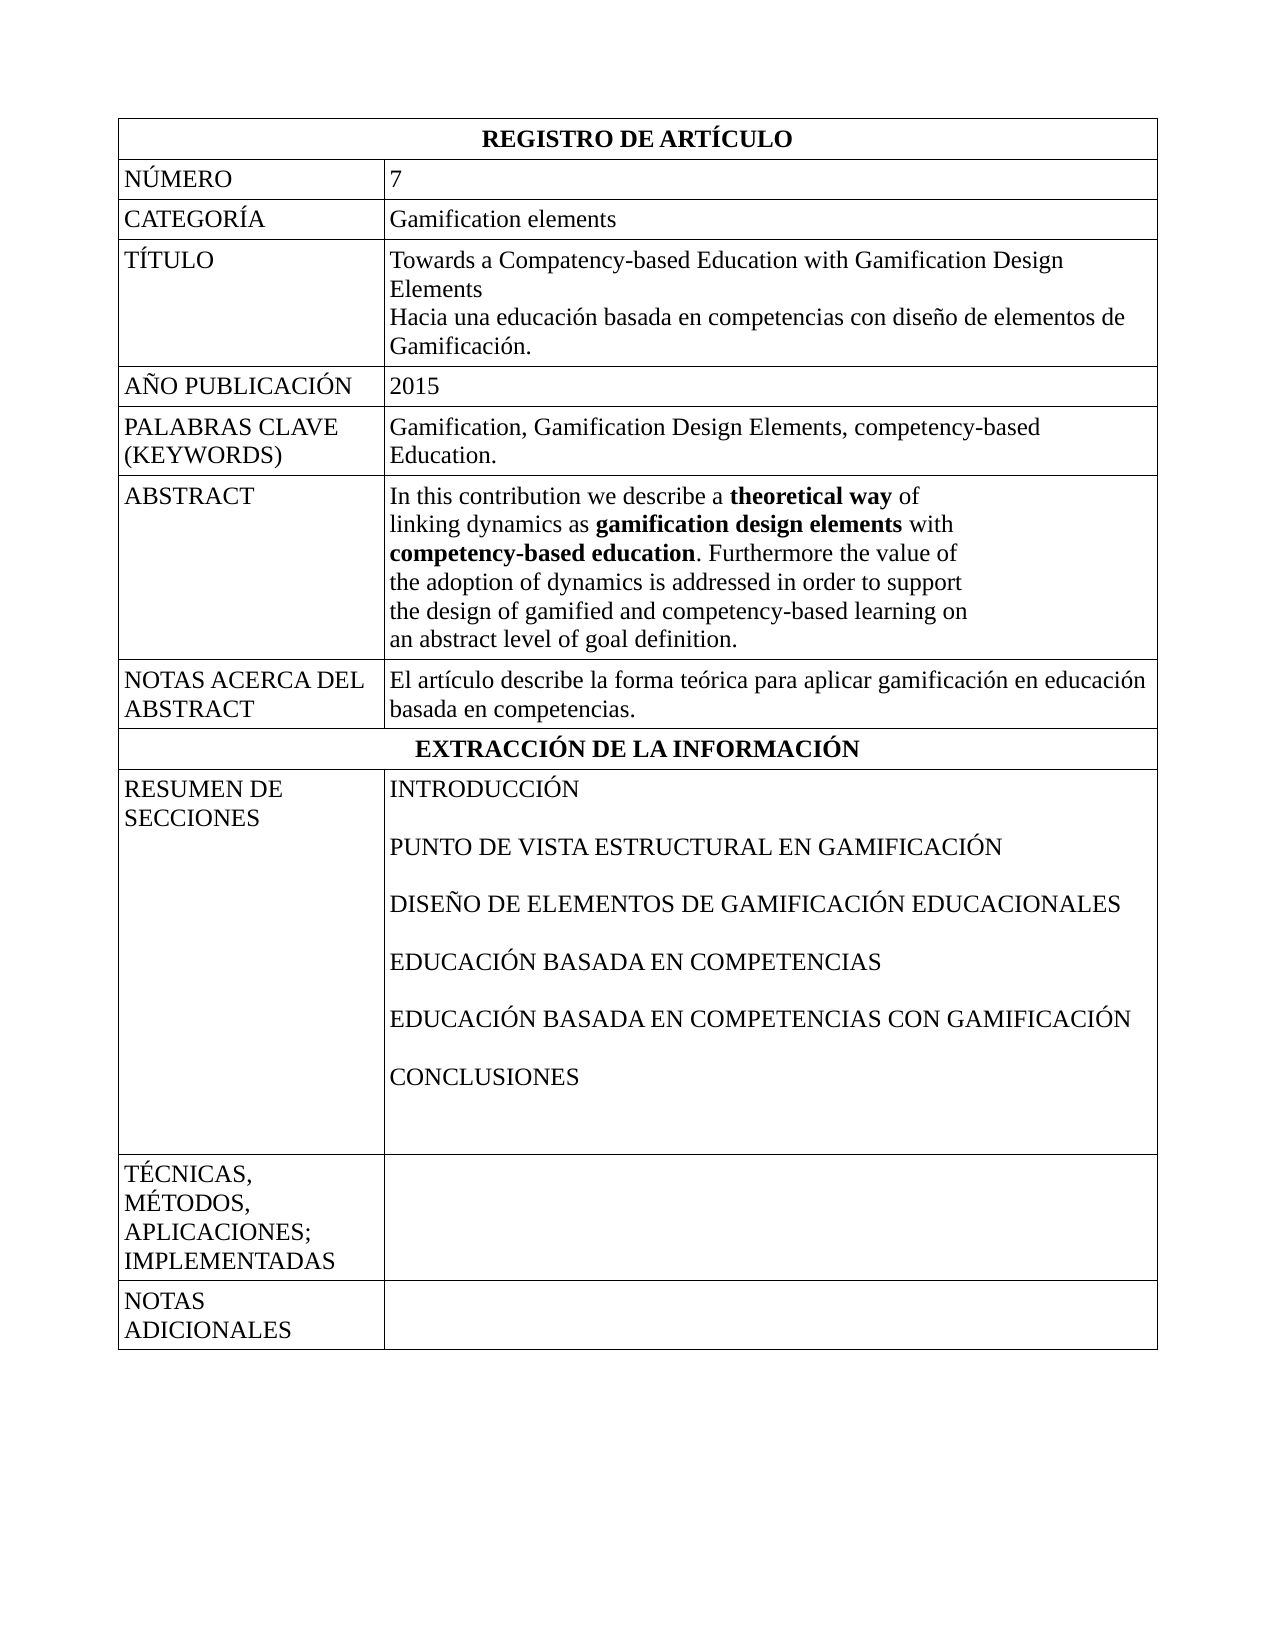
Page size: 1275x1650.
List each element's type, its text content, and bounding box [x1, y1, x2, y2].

table_cell Towards a Compatency-based Education with Gamification Design Elements Hacia una educación basada en competencias con diseño de elementos de Gamificación. [385, 240, 1157, 366]
table_cell 7 [385, 160, 1157, 199]
table_cell Gamification elements [385, 200, 1157, 239]
table_cell El artículo describe la forma teórica para aplicar gamificación en educación basada en competencias. [385, 660, 1157, 728]
table_cell [385, 1155, 1157, 1280]
table_cell TÉCNICAS, MÉTODOS, APLICACIONES; IMPLEMENTADAS [119, 1155, 384, 1280]
table_cell [385, 1281, 1157, 1349]
table_cell RESUMEN DE SECCIONES [119, 770, 384, 1154]
table_cell NOTAS ADICIONALES [119, 1281, 384, 1349]
table_cell 2015 [385, 367, 1157, 406]
table_cell NÚMERO [119, 160, 384, 199]
table_cell PALABRAS CLAVE (KEYWORDS) [119, 407, 384, 475]
table_cell Gamification, Gamification Design Elements, competency-based Education. [385, 407, 1157, 475]
table_cell In this contribution we describe a theoretical way of linking dynamics as gamification design elements with competency-based education. Furthermore the value of the adoption of dynamics is addressed in order to support the design of gamified and competency-based learning on an abstract level of goal definition. [385, 476, 1157, 659]
table_cell INTRODUCCIÓN PUNTO DE VISTA ESTRUCTURAL EN GAMIFICACIÓN DISEÑO DE ELEMENTOS DE GAMIFICACIÓN EDUCACIONALES EDUCACIÓN BASADA EN COMPETENCIAS EDUCACIÓN BASADA EN COMPETENCIAS CON GAMIFICACIÓN CONCLUSIONES [385, 770, 1157, 1154]
table_header REGISTRO DE ARTÍCULO [119, 119, 1157, 158]
table_cell TÍTULO [119, 240, 384, 366]
table_cell ABSTRACT [119, 476, 384, 659]
table_cell CATEGORÍA [119, 200, 384, 239]
table_cell EXTRACCIÓN DE LA INFORMACIÓN [119, 729, 1157, 768]
table_cell AÑO PUBLICACIÓN [119, 367, 384, 406]
table_cell NOTAS ACERCA DEL ABSTRACT [119, 660, 384, 728]
